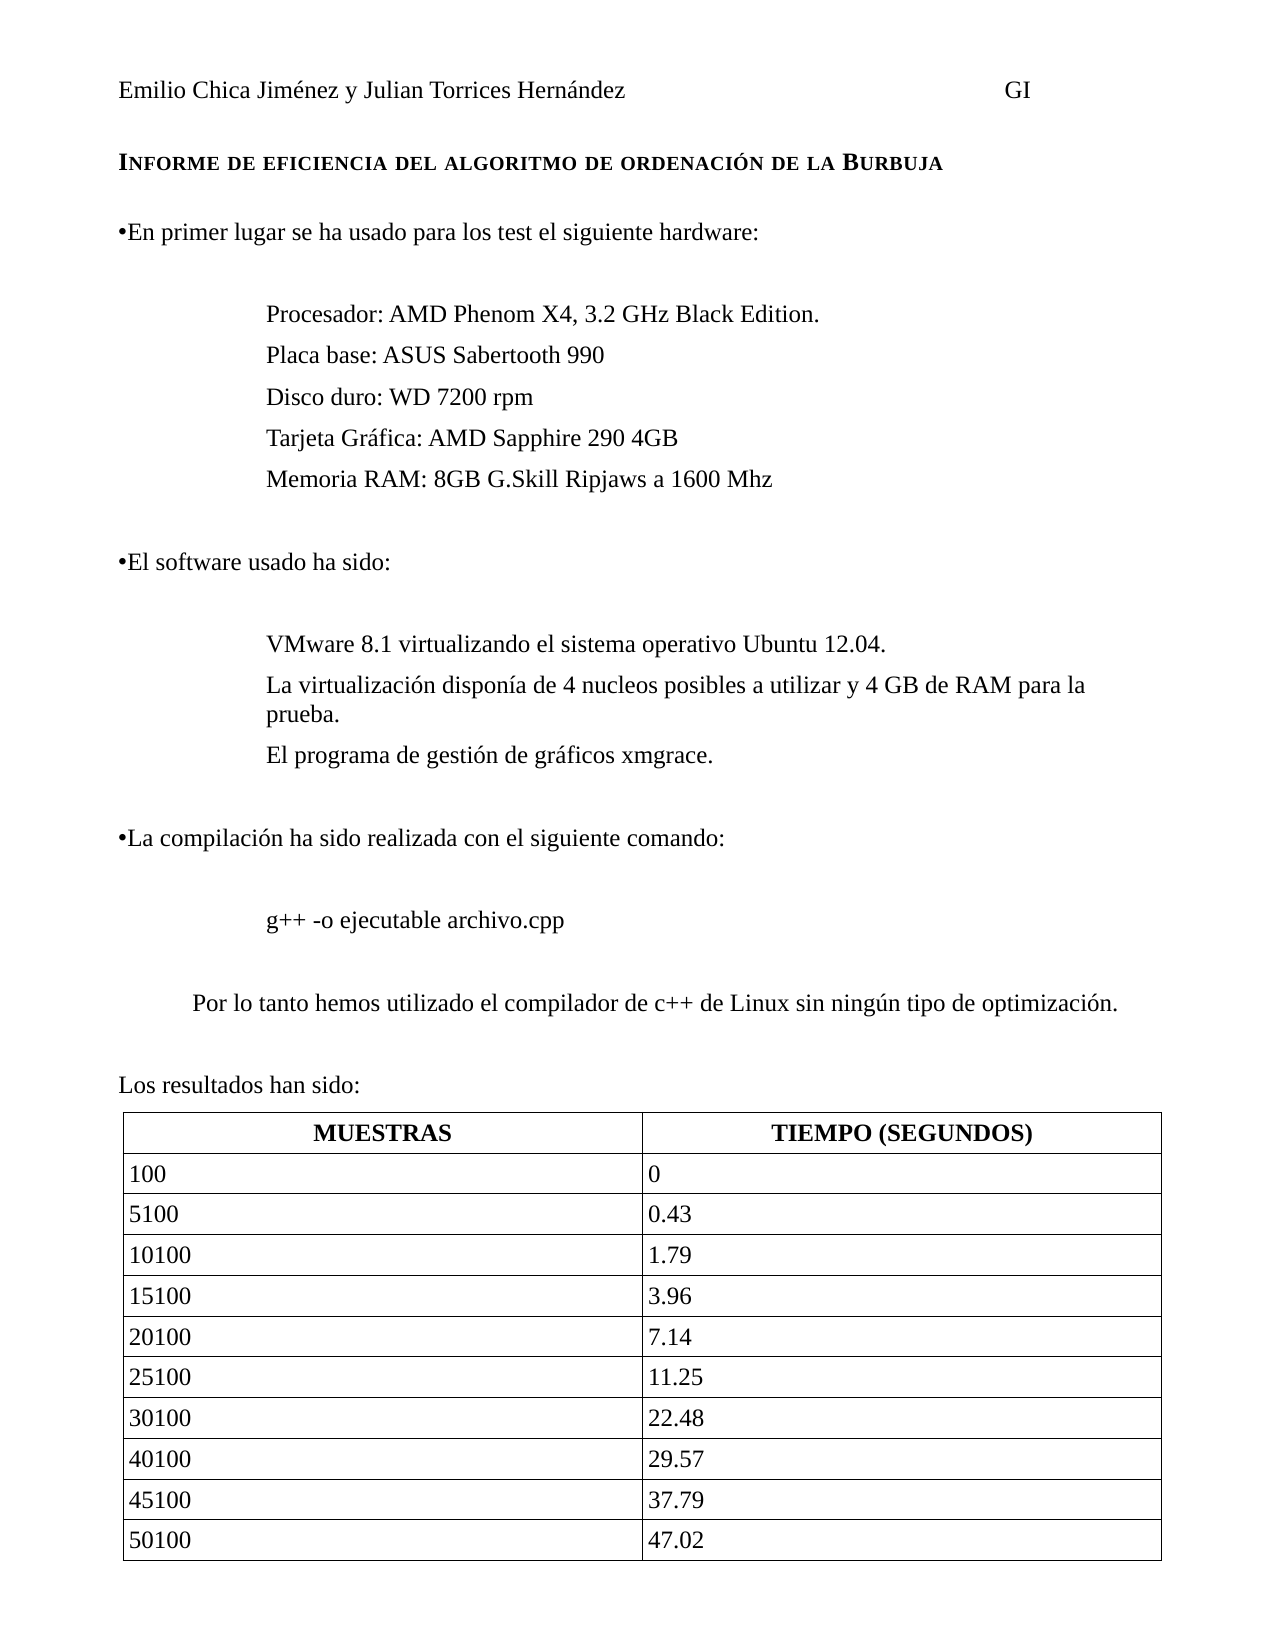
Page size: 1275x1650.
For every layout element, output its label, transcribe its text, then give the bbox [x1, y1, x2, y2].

table_cell 37.79 [643, 1480, 1161, 1519]
text Disco duro: WD 7200 rpm [266, 382, 1157, 411]
table_cell 29.57 [643, 1439, 1161, 1478]
text Memoria RAM: 8GB G.Skill Ripjaws a 1600 Mhz [266, 464, 1157, 493]
text Placa base: ASUS Sabertooth 990 [266, 341, 1157, 369]
text Tarjeta Gráfica: AMD Sapphire 290 4GB [266, 423, 1157, 452]
table_header MUESTRAS [124, 1113, 642, 1153]
table_cell 0 [643, 1154, 1161, 1193]
table_cell 100 [124, 1154, 642, 1193]
text g++ -o ejecutable archivo.cpp [118, 906, 1157, 934]
table_cell 3.96 [643, 1276, 1161, 1316]
subtitle Informe de eficiencia del algoritmo de ordenación de la Burbuja [118, 147, 1157, 176]
text VMware 8.1 virtualizando el sistema operativo Ubuntu 12.04. [266, 629, 1157, 658]
table_cell 22.48 [643, 1398, 1161, 1438]
text Procesador: AMD Phenom X4, 3.2 GHz Black Edition. [266, 299, 1157, 328]
list El software usado ha sido: [118, 547, 1157, 576]
text El programa de gestión de gráficos xmgrace. [266, 741, 1157, 769]
table_cell 1.79 [643, 1235, 1161, 1275]
text La virtualización disponía de 4 nucleos posibles a utilizar y 4 GB de RAM para la prueba. [266, 671, 1157, 728]
table_cell 7.14 [643, 1317, 1161, 1356]
list La compilación ha sido realizada con el siguiente comando: [118, 823, 1157, 852]
table_cell 50100 [124, 1520, 642, 1560]
text Los resultados han sido: [118, 1071, 1157, 1099]
table_cell 40100 [124, 1439, 642, 1478]
table_cell 0.43 [643, 1194, 1161, 1234]
table_cell 45100 [124, 1480, 642, 1519]
table_cell 30100 [124, 1398, 642, 1438]
table_cell 25100 [124, 1357, 642, 1397]
table_cell 15100 [124, 1276, 642, 1316]
table_cell 5100 [124, 1194, 642, 1234]
table_cell 47.02 [643, 1520, 1161, 1560]
text Por lo tanto hemos utilizado el compilador de c++ de Linux sin ningún tipo de optimización. [118, 988, 1157, 1017]
table_cell 10100 [124, 1235, 642, 1275]
table_cell 11.25 [643, 1357, 1161, 1397]
table_cell 20100 [124, 1317, 642, 1356]
list En primer lugar se ha usado para los test el siguiente hardware: [118, 217, 1157, 246]
table_header TIEMPO (SEGUNDOS) [643, 1113, 1161, 1153]
